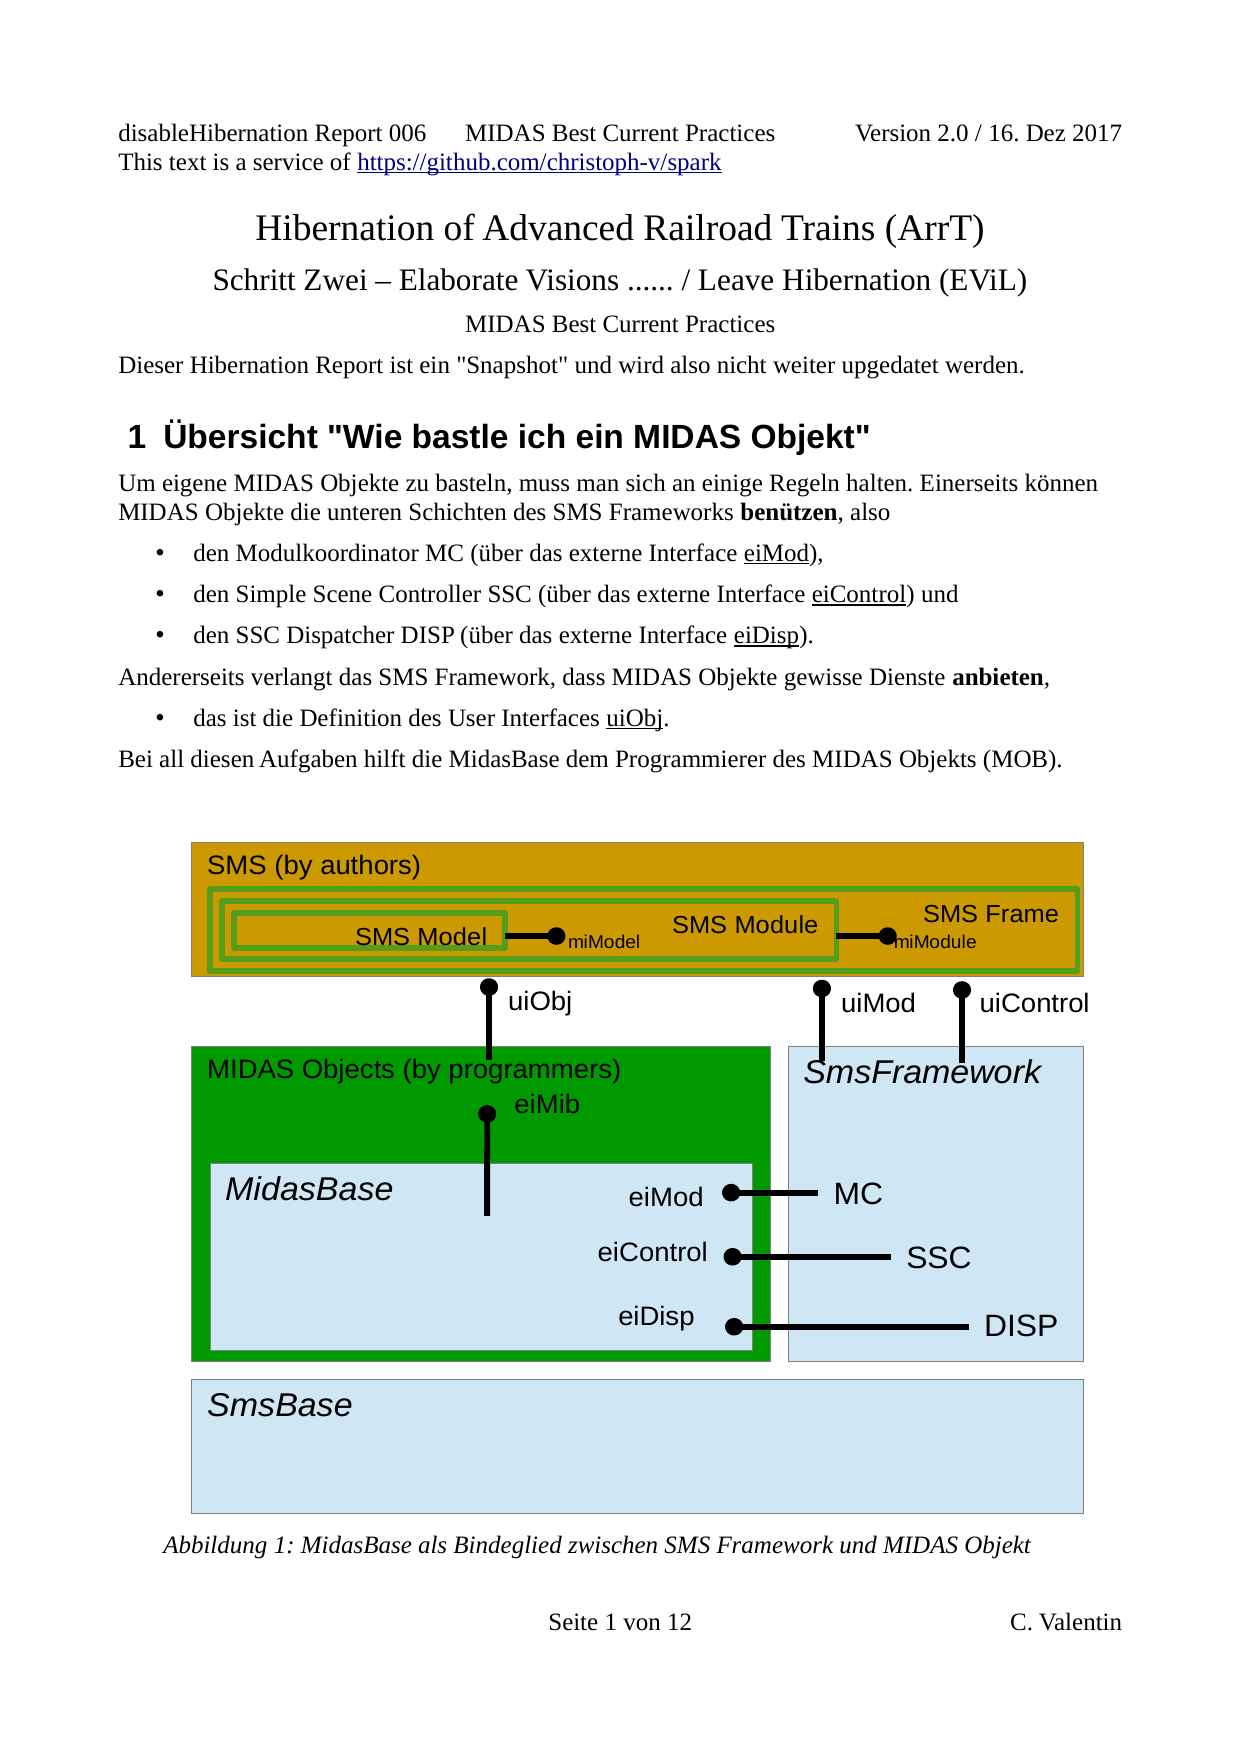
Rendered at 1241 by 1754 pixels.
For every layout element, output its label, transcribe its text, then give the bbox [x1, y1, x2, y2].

subtitle Übersicht "Wie bastle ich ein MIDAS Objekt" [118, 417, 1122, 455]
list den Simple Scene Controller SSC (über das externe Interface eiControl) und [156, 579, 1122, 608]
list den SSC Dispatcher DISP (über das externe Interface eiDisp). [156, 620, 1122, 649]
text Schritt Zwei – Elaborate Visions ...... / Leave Hibernation (EViL) [118, 261, 1122, 297]
text MIDAS Best Current Practices [118, 309, 1122, 338]
list das ist die Definition des User Interfaces uiObj. [156, 703, 1122, 732]
text Um eigene MIDAS Objekte zu basteln, muss man sich an einige Regeln halten. Einerseits können MIDAS Objekte die unteren Schichten des SMS Frameworks benützen, also [118, 468, 1122, 525]
text Dieser Hibernation Report ist ein "Snapshot" und wird also nicht weiter upgedatet werden. [118, 350, 1122, 379]
text Andererseits verlangt das SMS Framework, dass MIDAS Objekte gewisse Dienste anbieten, [118, 662, 1122, 690]
text Bei all diesen Aufgaben hilft die MidasBase dem Programmierer des MIDAS Objekts (MOB). [118, 744, 1122, 773]
text Hibernation of Advanced Railroad Trains (ArrT) [118, 205, 1122, 248]
list den Modulkoordinator MC (über das externe Interface eiMod), [156, 538, 1122, 567]
text Abbildung 1: MidasBase als Bindeglied zwischen SMS Framework und MIDAS Objekt [163, 834, 1088, 1559]
